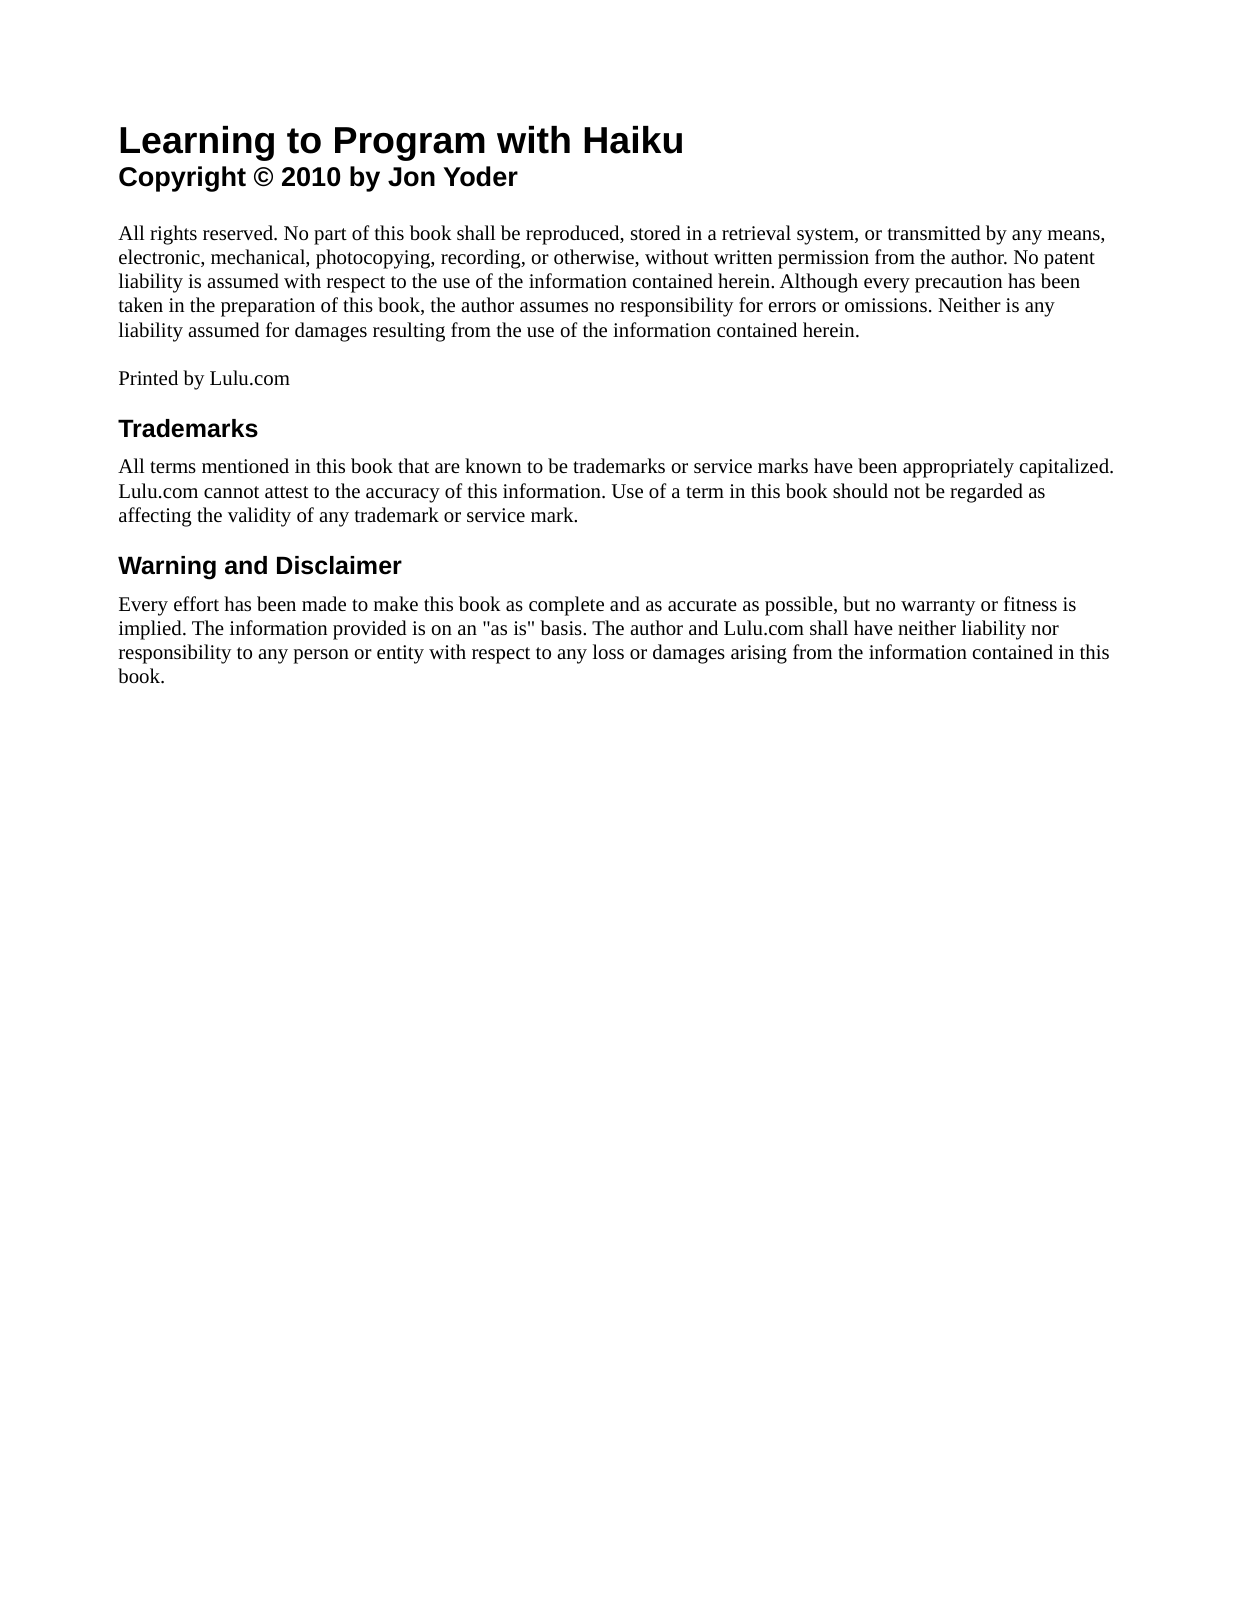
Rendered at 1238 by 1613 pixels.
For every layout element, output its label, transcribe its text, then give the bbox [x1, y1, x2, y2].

text Trademarks [118, 414, 1119, 442]
text Every effort has been made to make this book as complete and as accurate as possible, but no warranty or fitness is implied. The information provided is on an "as is" basis. The author and Lulu.com shall have neither liability nor responsibility to any person or entity with respect to any loss or damages arising from the information contained in this book. [118, 591, 1119, 688]
text All terms mentioned in this book that are known to be trademarks or service marks have been appropriately capitalized. Lulu.com cannot attest to the accuracy of this information. Use of a term in this book should not be regarded as affecting the validity of any trademark or service mark. [118, 454, 1119, 527]
text All rights reserved. No part of this book shall be reproduced, stored in a retrieval system, or transmitted by any means, electronic, mechanical, photocopying, recording, or otherwise, without written permission from the author. No patent liability is assumed with respect to the use of the information contained herein. Although every precaution has been taken in the preparation of this book, the author assumes no responsibility for errors or omissions. Neither is any liability assumed for damages resulting from the use of the information contained herein. [118, 221, 1119, 342]
text Warning and Disclaimer [118, 551, 1119, 579]
text Copyright © 2010 by Jon Yoder [118, 161, 1119, 192]
text Printed by Lulu.com [118, 366, 1119, 390]
text Learning to Program with Haiku [118, 118, 1119, 161]
